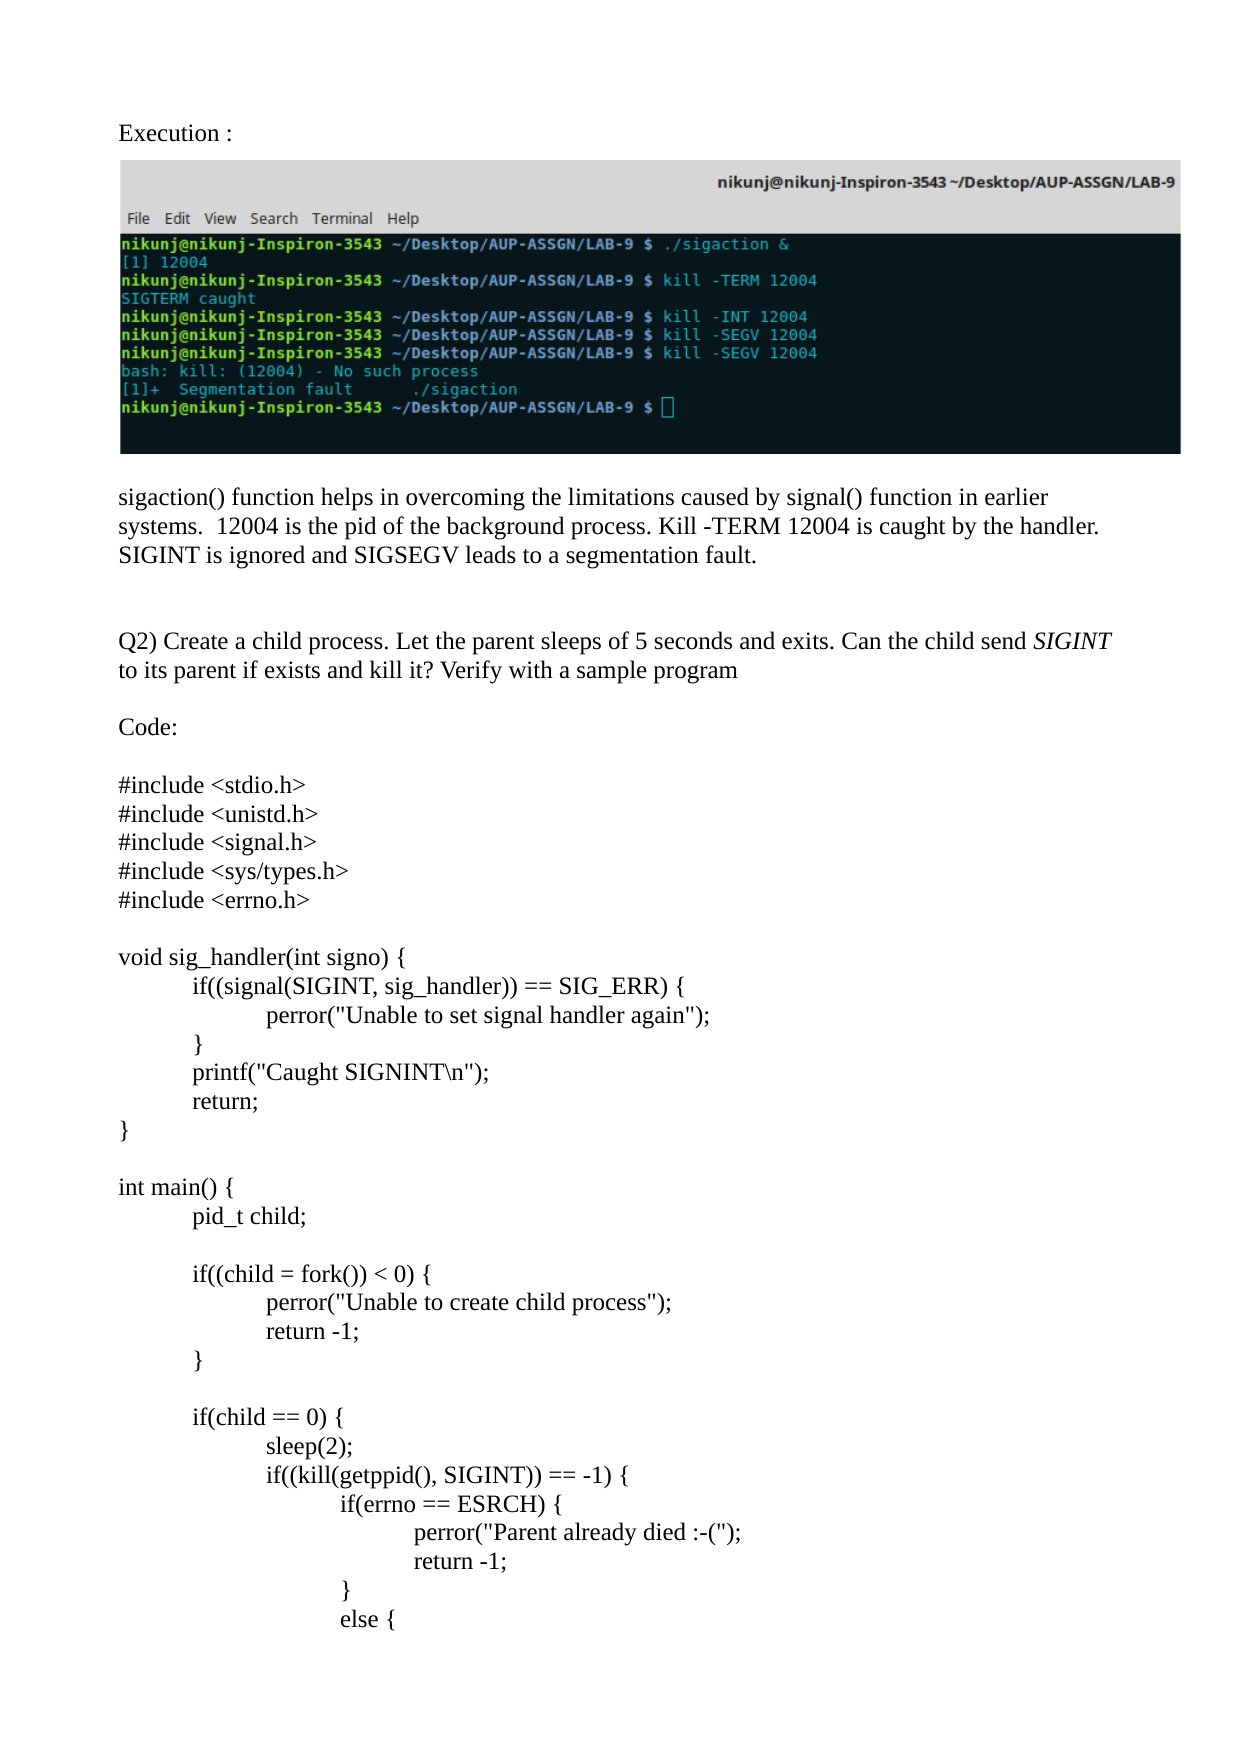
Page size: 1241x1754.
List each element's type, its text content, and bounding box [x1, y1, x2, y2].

text if(errno == ESRCH) { [118, 1489, 1122, 1517]
text } [118, 1115, 1122, 1144]
text } [118, 1029, 1122, 1057]
text Execution : [118, 118, 1122, 147]
text perror("Unable to create child process"); [118, 1287, 1122, 1316]
text } [118, 1345, 1122, 1374]
text Code: [118, 712, 1122, 741]
text printf("Caught SIGNINT\n"); [118, 1057, 1122, 1086]
text perror("Unable to set signal handler again"); [118, 1000, 1122, 1029]
text int main() { [118, 1172, 1122, 1201]
text return -1; [118, 1316, 1122, 1345]
text if((child = fork()) < 0) { [118, 1259, 1122, 1287]
text Q2) Create a child process. Let the parent sleeps of 5 seconds and exits. Can the child send SIGINT to its parent if exists and kill it? Verify with a sample program [118, 626, 1122, 684]
text void sig_handler(int signo) { [118, 942, 1122, 971]
text pid_t child; [118, 1201, 1122, 1230]
text #include <sys/types.h> [118, 856, 1122, 885]
text #include <errno.h> [118, 885, 1122, 914]
text if((signal(SIGINT, sig_handler)) == SIG_ERR) { [118, 971, 1122, 1000]
text #include <stdio.h> [118, 770, 1122, 799]
text return; [118, 1086, 1122, 1115]
text sleep(2); [118, 1431, 1122, 1460]
text #include <unistd.h> [118, 799, 1122, 827]
text return -1; [118, 1546, 1122, 1575]
text perror("Parent already died :-("); [118, 1517, 1122, 1546]
text if(child == 0) { [118, 1402, 1122, 1431]
text } [118, 1575, 1122, 1604]
text if((kill(getppid(), SIGINT)) == -1) { [118, 1460, 1122, 1489]
text sigaction() function helps in overcoming the limitations caused by signal() function in earlier systems. 12004 is the pid of the background process. Kill -TERM 12004 is caught by the handler. [118, 482, 1122, 540]
text else { [118, 1604, 1122, 1632]
text #include <signal.h> [118, 827, 1122, 856]
text SIGINT is ignored and SIGSEGV leads to a segmentation fault. [118, 540, 1122, 569]
